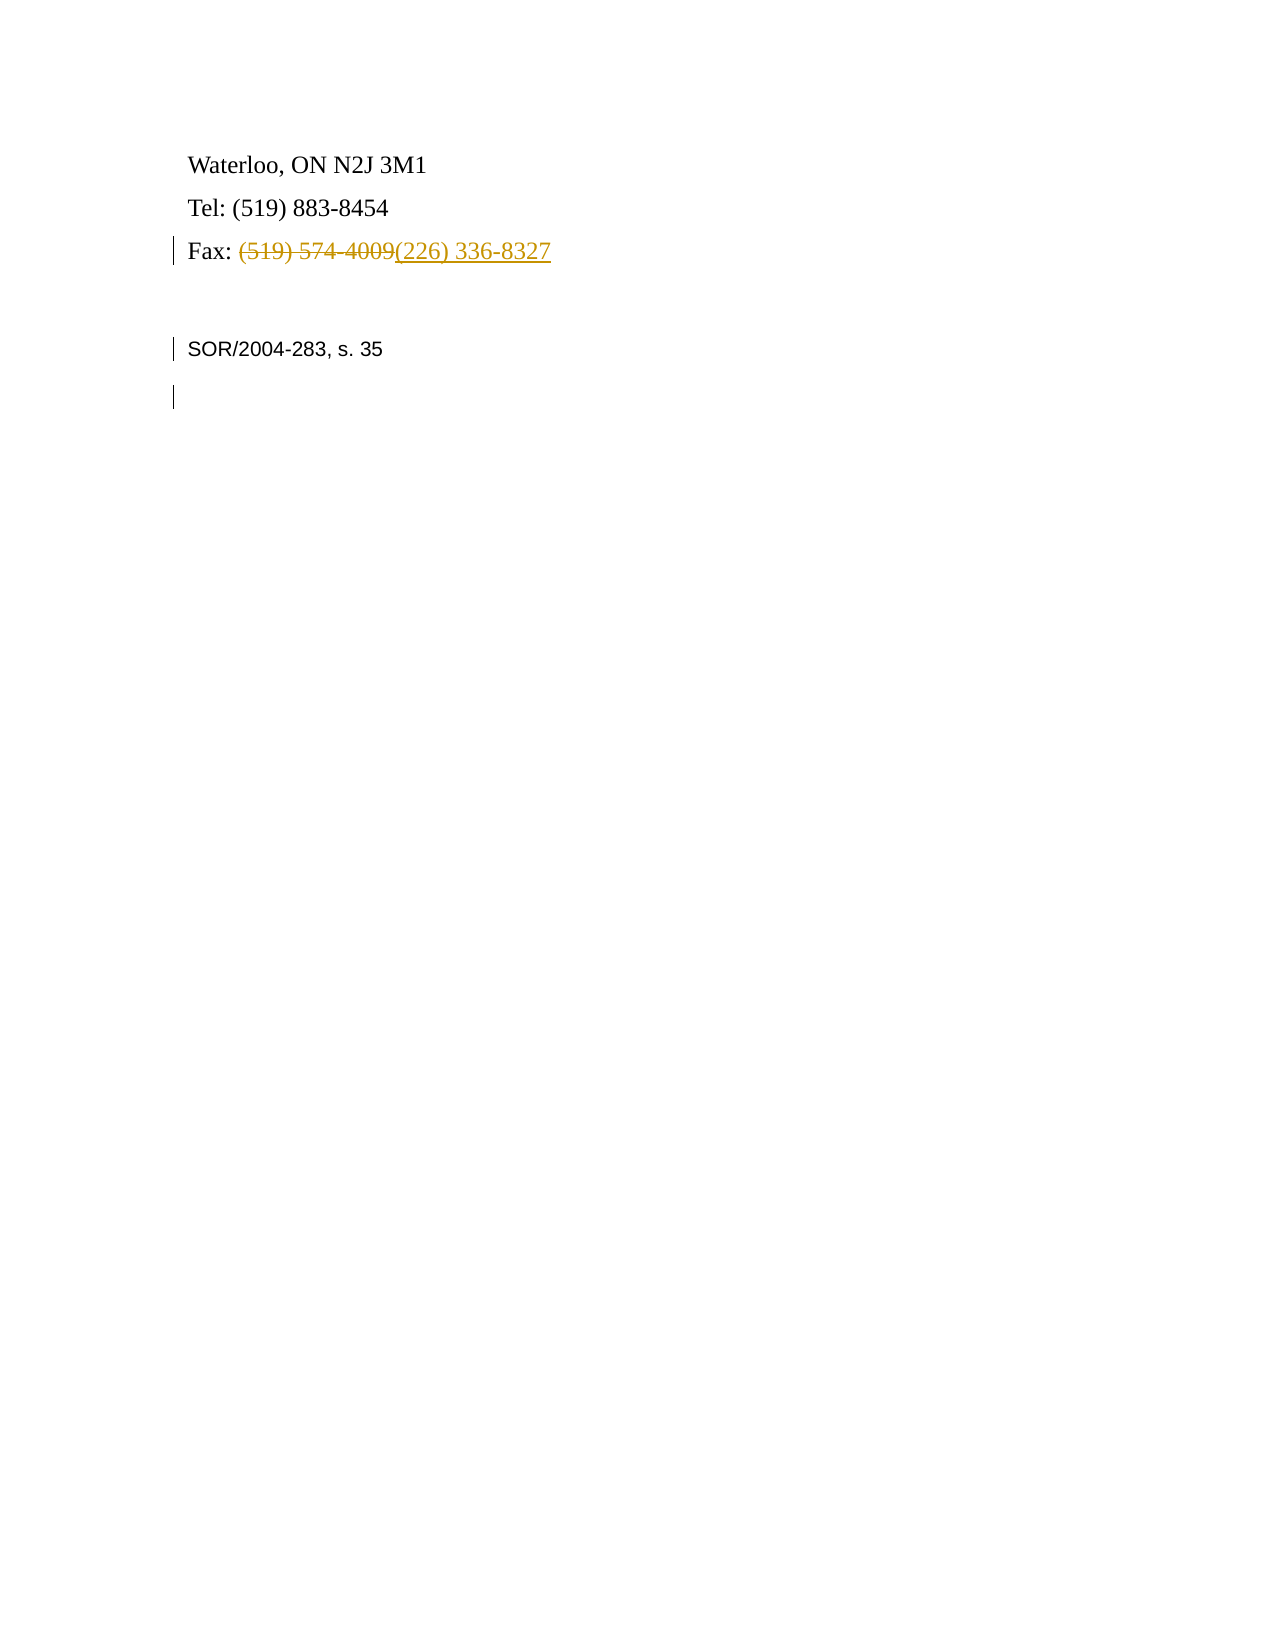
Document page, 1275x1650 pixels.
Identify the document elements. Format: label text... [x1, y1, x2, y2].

text SOR/2004-283, s. 35 [187, 337, 1087, 361]
text Tel: (519) 883-8454 [187, 193, 1087, 222]
text Waterloo, ON N2J 3M1 [187, 150, 1087, 179]
text Fax: (226) 336-8327 [187, 236, 1087, 265]
